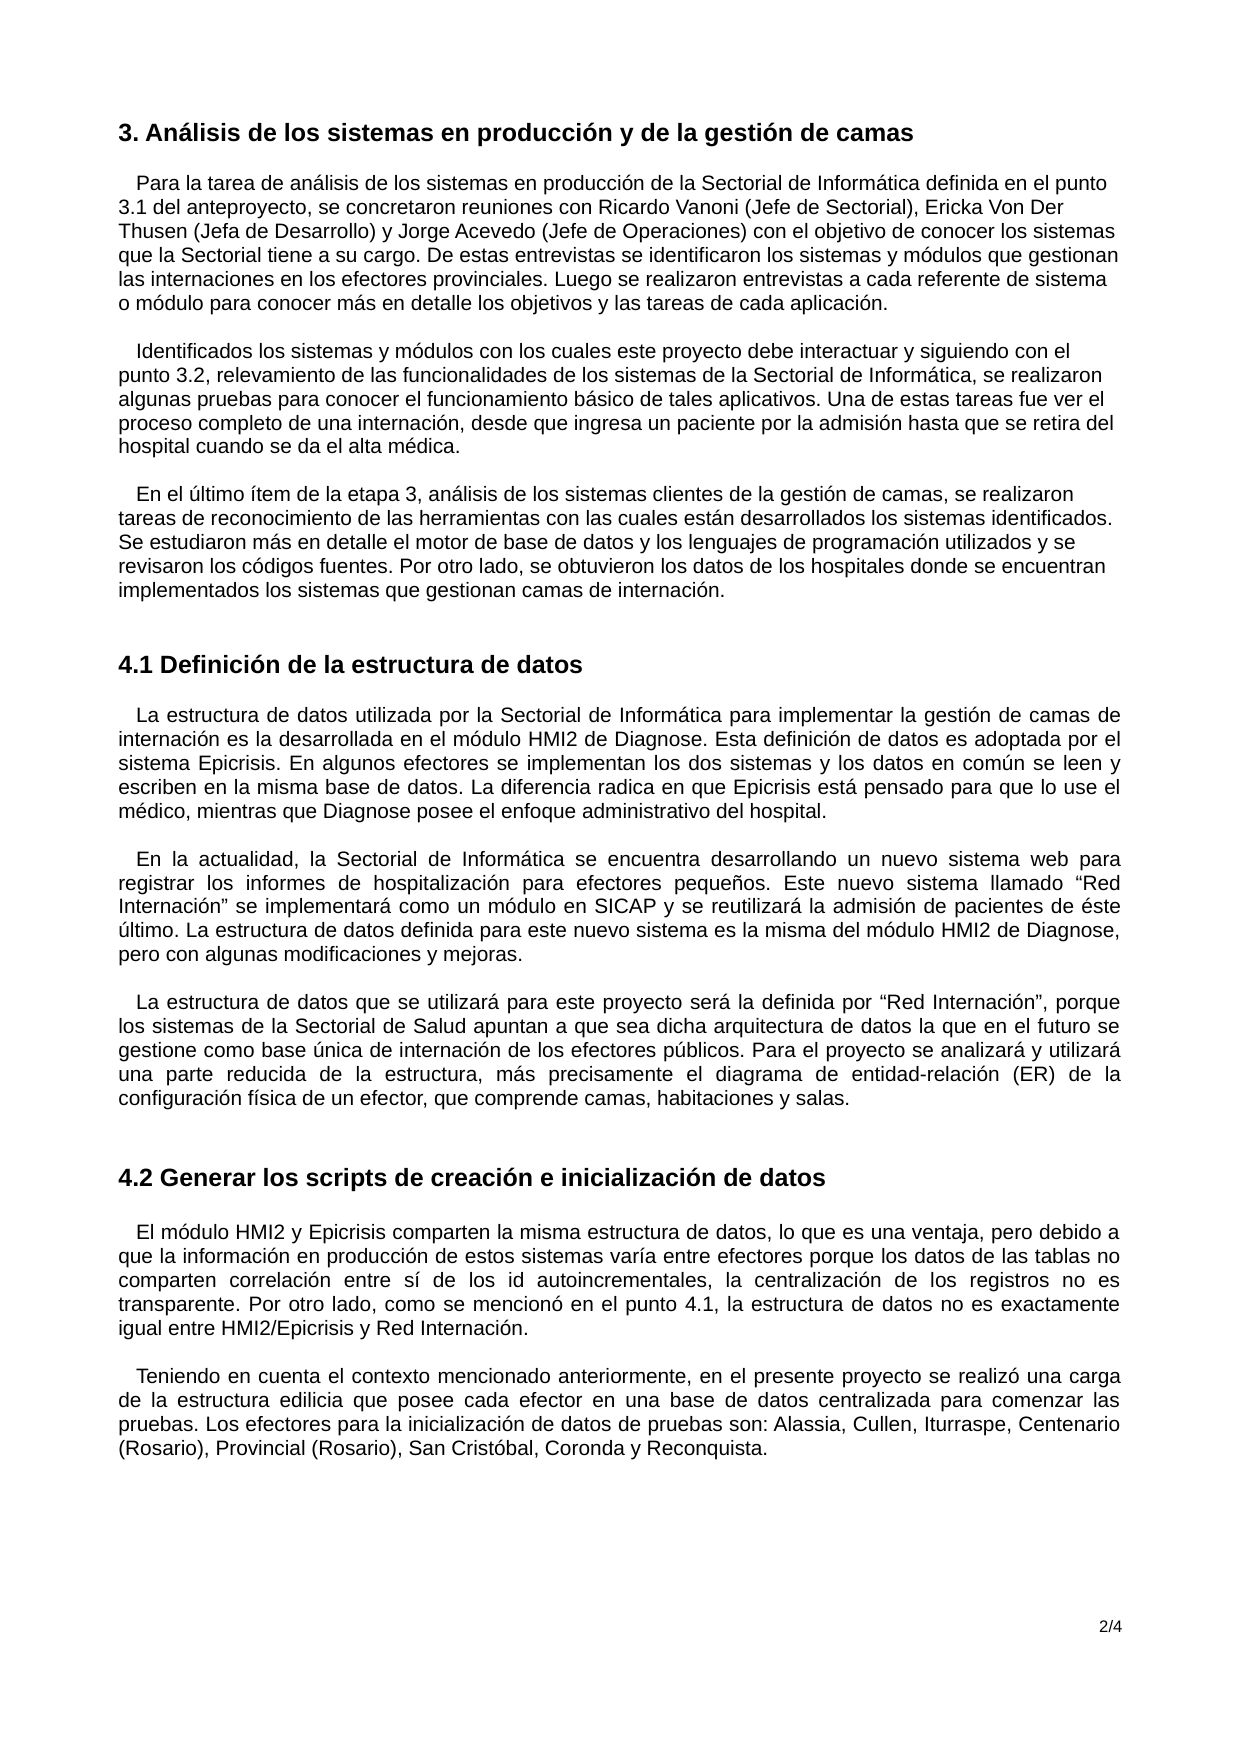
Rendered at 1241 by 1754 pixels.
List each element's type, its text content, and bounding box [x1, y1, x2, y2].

text Para la tarea de análisis de los sistemas en producción de la Sectorial de Informática definida en el punto 3.1 del anteproyecto, se concretaron reuniones con Ricardo Vanoni (Jefe de Sectorial), Ericka Von Der Thusen (Jefa de Desarrollo) y Jorge Acevedo (Jefe de Operaciones) con el objetivo de conocer los sistemas que la Sectorial tiene a su cargo. De estas entrevistas se identificaron los sistemas y módulos que gestionan las internaciones en los efectores provinciales. Luego se realizaron entrevistas a cada referente de sistema o módulo para conocer más en detalle los objetivos y las tareas de cada aplicación. [118, 171, 1122, 314]
text 3. Análisis de los sistemas en producción y de la gestión de camas [118, 118, 1122, 147]
text 4.2 Generar los scripts de creación e inicialización de datos [118, 1163, 1122, 1191]
text Teniendo en cuenta el contexto mencionado anteriormente, en el presente proyecto se realizó una carga de la estructura edilicia que posee cada efector en una base de datos centralizada para comenzar las pruebas. Los efectores para la inicialización de datos de pruebas son: Alassia, Cullen, Iturraspe, Centenario (Rosario), Provincial (Rosario), San Cristóbal, Coronda y Reconquista. [118, 1364, 1122, 1460]
text En la actualidad, la Sectorial de Informática se encuentra desarrollando un nuevo sistema web para registrar los informes de hospitalización para efectores pequeños. Este nuevo sistema llamado “Red Internación” se implementará como un módulo en SICAP y se reutilizará la admisión de pacientes de éste último. La estructura de datos definida para este nuevo sistema es la misma del módulo HMI2 de Diagnose, pero con algunas modificaciones y mejoras. [118, 846, 1122, 966]
text En el último ítem de la etapa 3, análisis de los sistemas clientes de la gestión de camas, se realizaron tareas de reconocimiento de las herramientas con las cuales están desarrollados los sistemas identificados. Se estudiaron más en detalle el motor de base de datos y los lenguajes de programación utilizados y se revisaron los códigos fuentes. Por otro lado, se obtuvieron los datos de los hospitales donde se encuentran implementados los sistemas que gestionan camas de internación. [118, 482, 1122, 602]
text El módulo HMI2 y Epicrisis comparten la misma estructura de datos, lo que es una ventaja, pero debido a que la información en producción de estos sistemas varía entre efectores porque los datos de las tablas no comparten correlación entre sí de los id autoincrementales, la centralización de los registros no es transparente. Por otro lado, como se mencionó en el punto 4.1, la estructura de datos no es exactamente igual entre HMI2/Epicrisis y Red Internación. [118, 1220, 1122, 1340]
text La estructura de datos que se utilizará para este proyecto será la definida por “Red Internación”, porque los sistemas de la Sectorial de Salud apuntan a que sea dicha arquitectura de datos la que en el futuro se gestione como base única de internación de los efectores públicos. Para el proyecto se analizará y utilizará una parte reducida de la estructura, más precisamente el diagrama de entidad-relación (ER) de la configuración física de un efector, que comprende camas, habitaciones y salas. [118, 990, 1122, 1110]
text 4.1 Definición de la estructura de datos [118, 650, 1122, 679]
text Identificados los sistemas y módulos con los cuales este proyecto debe interactuar y siguiendo con el punto 3.2, relevamiento de las funcionalidades de los sistemas de la Sectorial de Informática, se realizaron algunas pruebas para conocer el funcionamiento básico de tales aplicativos. Una de estas tareas fue ver el proceso completo de una internación, desde que ingresa un paciente por la admisión hasta que se retira del hospital cuando se da el alta médica. [118, 338, 1122, 458]
text La estructura de datos utilizada por la Sectorial de Informática para implementar la gestión de camas de internación es la desarrollada en el módulo HMI2 de Diagnose. Esta definición de datos es adoptada por el sistema Epicrisis. En algunos efectores se implementan los dos sistemas y los datos en común se leen y escriben en la misma base de datos. La diferencia radica en que Epicrisis está pensado para que lo use el médico, mientras que Diagnose posee el enfoque administrativo del hospital. [118, 703, 1122, 822]
